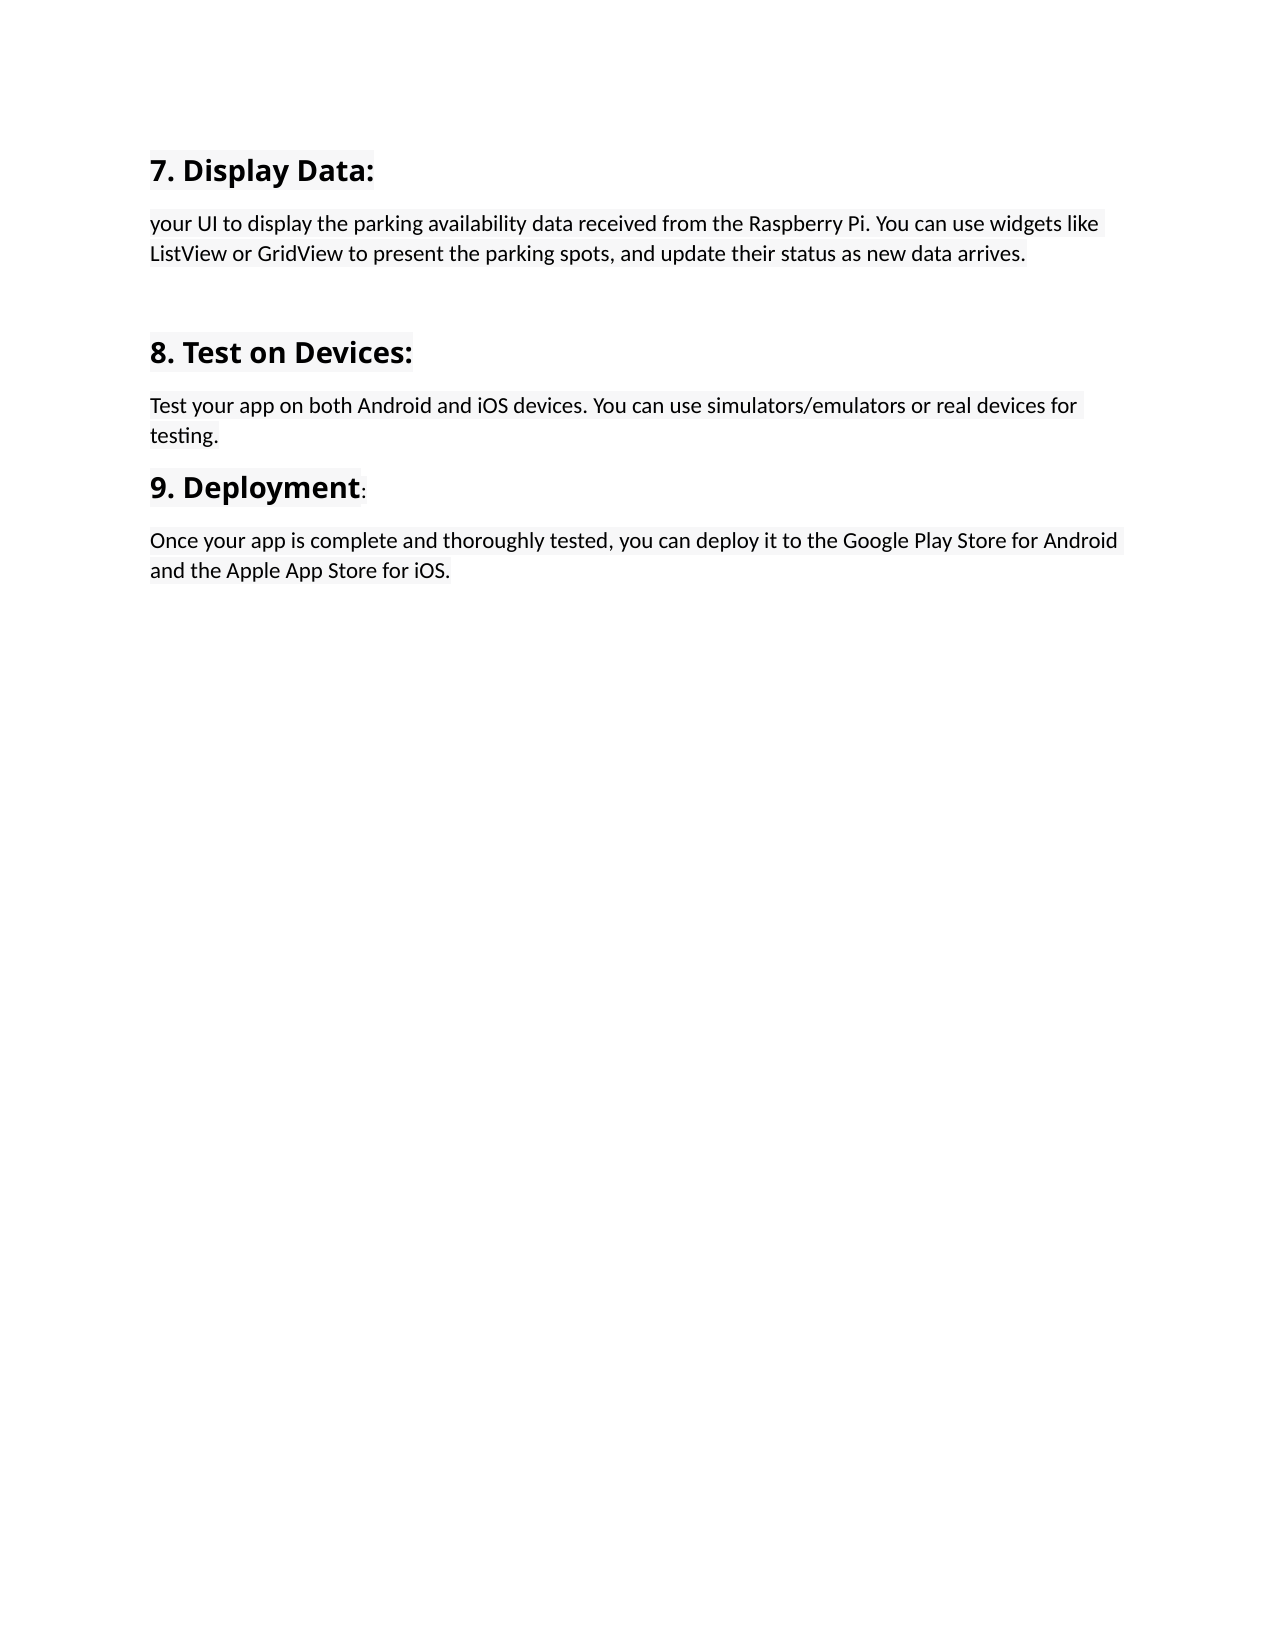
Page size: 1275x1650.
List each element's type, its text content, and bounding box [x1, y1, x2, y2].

text Test your app on both Android and iOS devices. You can use simulators/emulators or real devices for testing. [150, 391, 1125, 449]
text 9. Deployment: [150, 468, 1125, 507]
text Once your app is complete and thoroughly tested, you can deploy it to the Google Play Store for Android and the Apple App Store for iOS. [150, 527, 1125, 584]
text 7. Display Data: [150, 150, 1125, 190]
text 8. Test on Devices: [150, 332, 1125, 372]
text your UI to display the parking availability data received from the Raspberry Pi. You can use widgets like ListView or GridView to present the parking spots, and update their status as new data arrives. [150, 209, 1125, 267]
